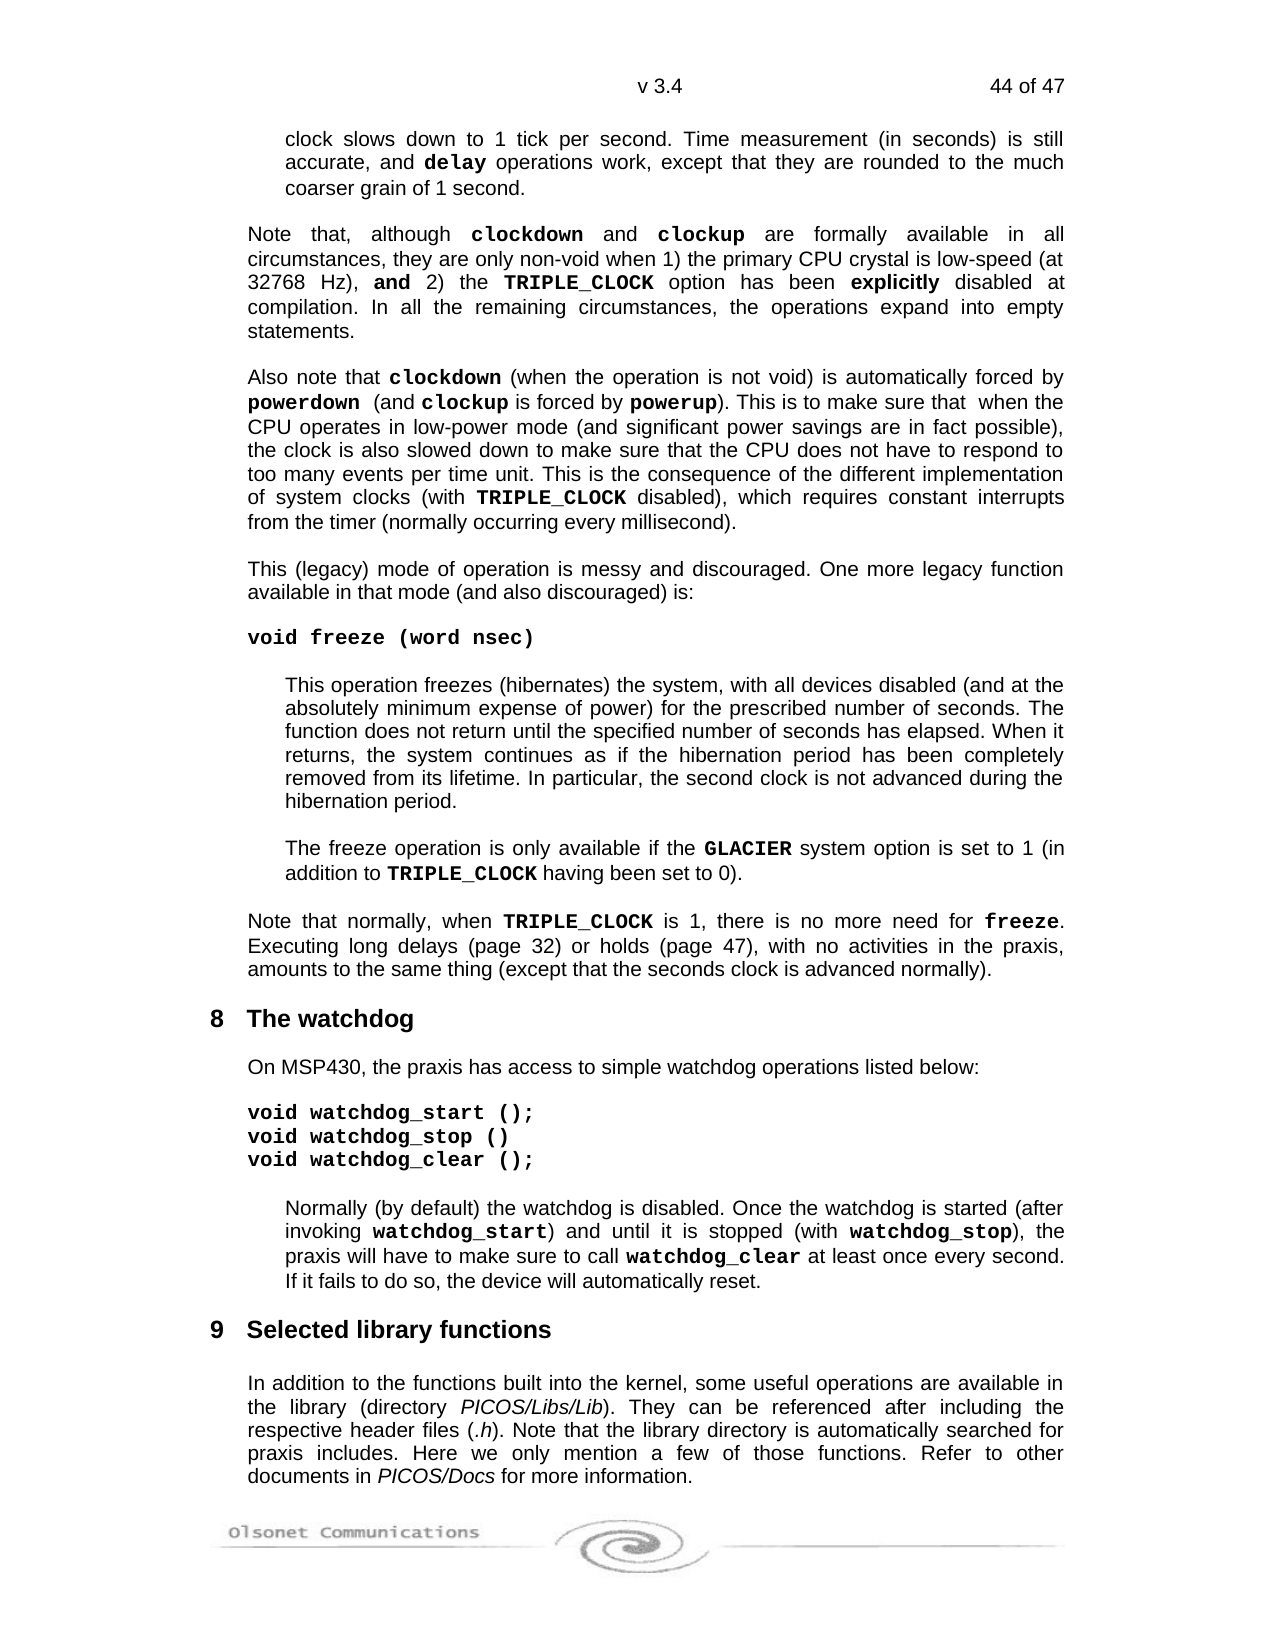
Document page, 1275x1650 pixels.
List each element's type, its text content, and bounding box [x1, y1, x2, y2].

text On MSP430, the praxis has access to simple watchdog operations listed below: [247, 1056, 1065, 1079]
text This operation freezes (hibernates) the system, with all devices disabled (and at the absolutely minimum expense of power) for the prescribed number of seconds. The function does not return until the specified number of seconds has elapsed. When it returns, the system continues as if the hibernation period has been completely removed from its lifetime. In particular, the second clock is not advanced during the hibernation period. [285, 674, 1065, 813]
text void watchdog_clear (); [247, 1149, 1065, 1173]
text Note that normally, when TRIPLE_CLOCK is 1, there is no more need for freeze. Executing long delays (page 32) or holds (page 48), with no activities in the praxis, amounts to the same thing (except that the seconds clock is advanced normally). [247, 910, 1065, 981]
text In addition to the functions built into the kernel, some useful operations are available in the library (directory PICOS/Libs/Lib). They can be referenced after including the respective header files (.h). Note that the library directory is automatically searched for praxis includes. Here we only mention a few of those functions. Refer to other documents in PICOS/Docs for more information. [247, 1372, 1065, 1488]
subtitle Selected library functions [210, 1316, 1065, 1344]
text Also note that clockdown (when the operation is not void) is automatically forced by powerdown (and clockup is forced by powerup). This is to make sure that when the CPU operates in low-power mode (and significant power savings are in fact possible), the clock is also slowed down to make sure that the CPU does not have to respond to too many events per time unit. This is the consequence of the different implementation of system clocks (with TRIPLE_CLOCK disabled), which requires constant interrupts from the timer (normally occurring every millisecond). [247, 366, 1065, 534]
text Note that, although clockdown and clockup are formally available in all circumstances, they are only non-void when 1) the primary CPU crystal is low-speed (at 32768 Hz), and 2) the TRIPLE_CLOCK option has been explicitly disabled at compilation. In all the remaining circumstances, the operations expand into empty statements. [247, 222, 1065, 342]
text void watchdog_stop () [247, 1126, 1065, 1149]
text Normally (by default) the watchdog is disabled. Once the watchdog is started (after invoking watchdog_start) and until it is stopped (with watchdog_stop), the praxis will have to make sure to call watchdog_clear at least once every second. If it fails to do so, the device will automatically reset. [285, 1196, 1065, 1293]
text The freeze operation is only available if the GLACIER system option is set to 1 (in addition to TRIPLE_CLOCK having been set to 0). [285, 836, 1065, 886]
text void freeze (word nsec) [247, 627, 1065, 650]
text clock slows down to 1 tick per second. Time measurement (in seconds) is still accurate, and delay operations work, except that they are rounded to the much coarser grain of 1 second. [285, 128, 1065, 199]
picture [210, 1504, 1065, 1596]
text void watchdog_start (); [247, 1102, 1065, 1126]
subtitle The watchdog [210, 1004, 1065, 1032]
text This (legacy) mode of operation is messy and discouraged. One more legacy function available in that mode (and also discouraged) is: [247, 557, 1065, 603]
